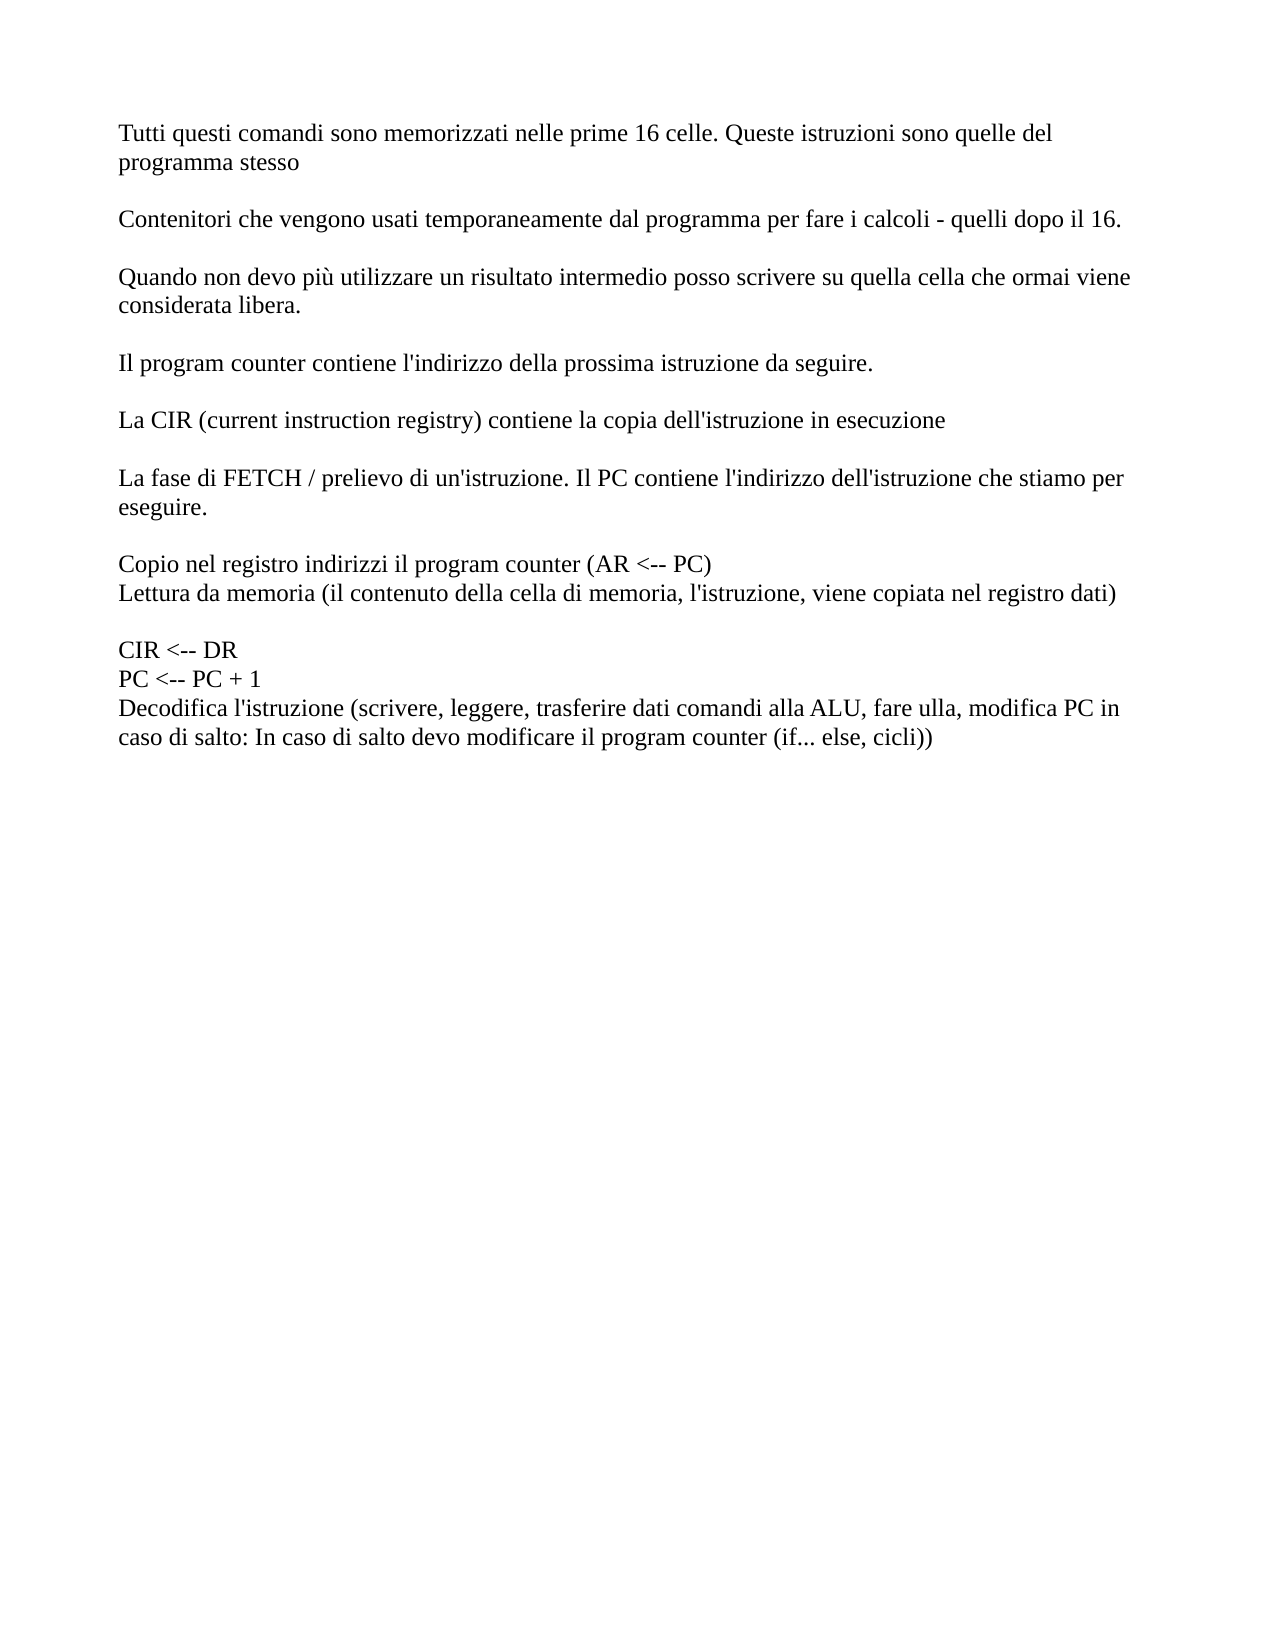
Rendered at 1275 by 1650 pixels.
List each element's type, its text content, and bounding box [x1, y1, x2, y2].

text La CIR (current instruction registry) contiene la copia dell'istruzione in esecuzione [118, 406, 1157, 434]
text CIR <-- DR [118, 636, 1157, 664]
text La fase di FETCH / prelievo di un'istruzione. Il PC contiene l'indirizzo dell'istruzione che stiamo per eseguire. [118, 463, 1157, 521]
text Copio nel registro indirizzi il program counter (AR <-- PC) [118, 521, 1157, 578]
text Decodifica l'istruzione (scrivere, leggere, trasferire dati comandi alla ALU, fare ulla, modifica PC in caso di salto: In caso di salto devo modificare il program counter (if... else, cicli)) [118, 693, 1157, 751]
text PC <-- PC + 1 [118, 664, 1157, 693]
text Tutti questi comandi sono memorizzati nelle prime 16 celle. Queste istruzioni sono quelle del programma stesso [118, 118, 1157, 176]
text Il program counter contiene l'indirizzo della prossima istruzione da seguire. [118, 348, 1157, 377]
text Quando non devo più utilizzare un risultato intermedio posso scrivere su quella cella che ormai viene considerata libera. [118, 262, 1157, 319]
text Lettura da memoria (il contenuto della cella di memoria, l'istruzione, viene copiata nel registro dati) [118, 578, 1157, 607]
text Contenitori che vengono usati temporaneamente dal programma per fare i calcoli - quelli dopo il 16. [118, 204, 1157, 233]
